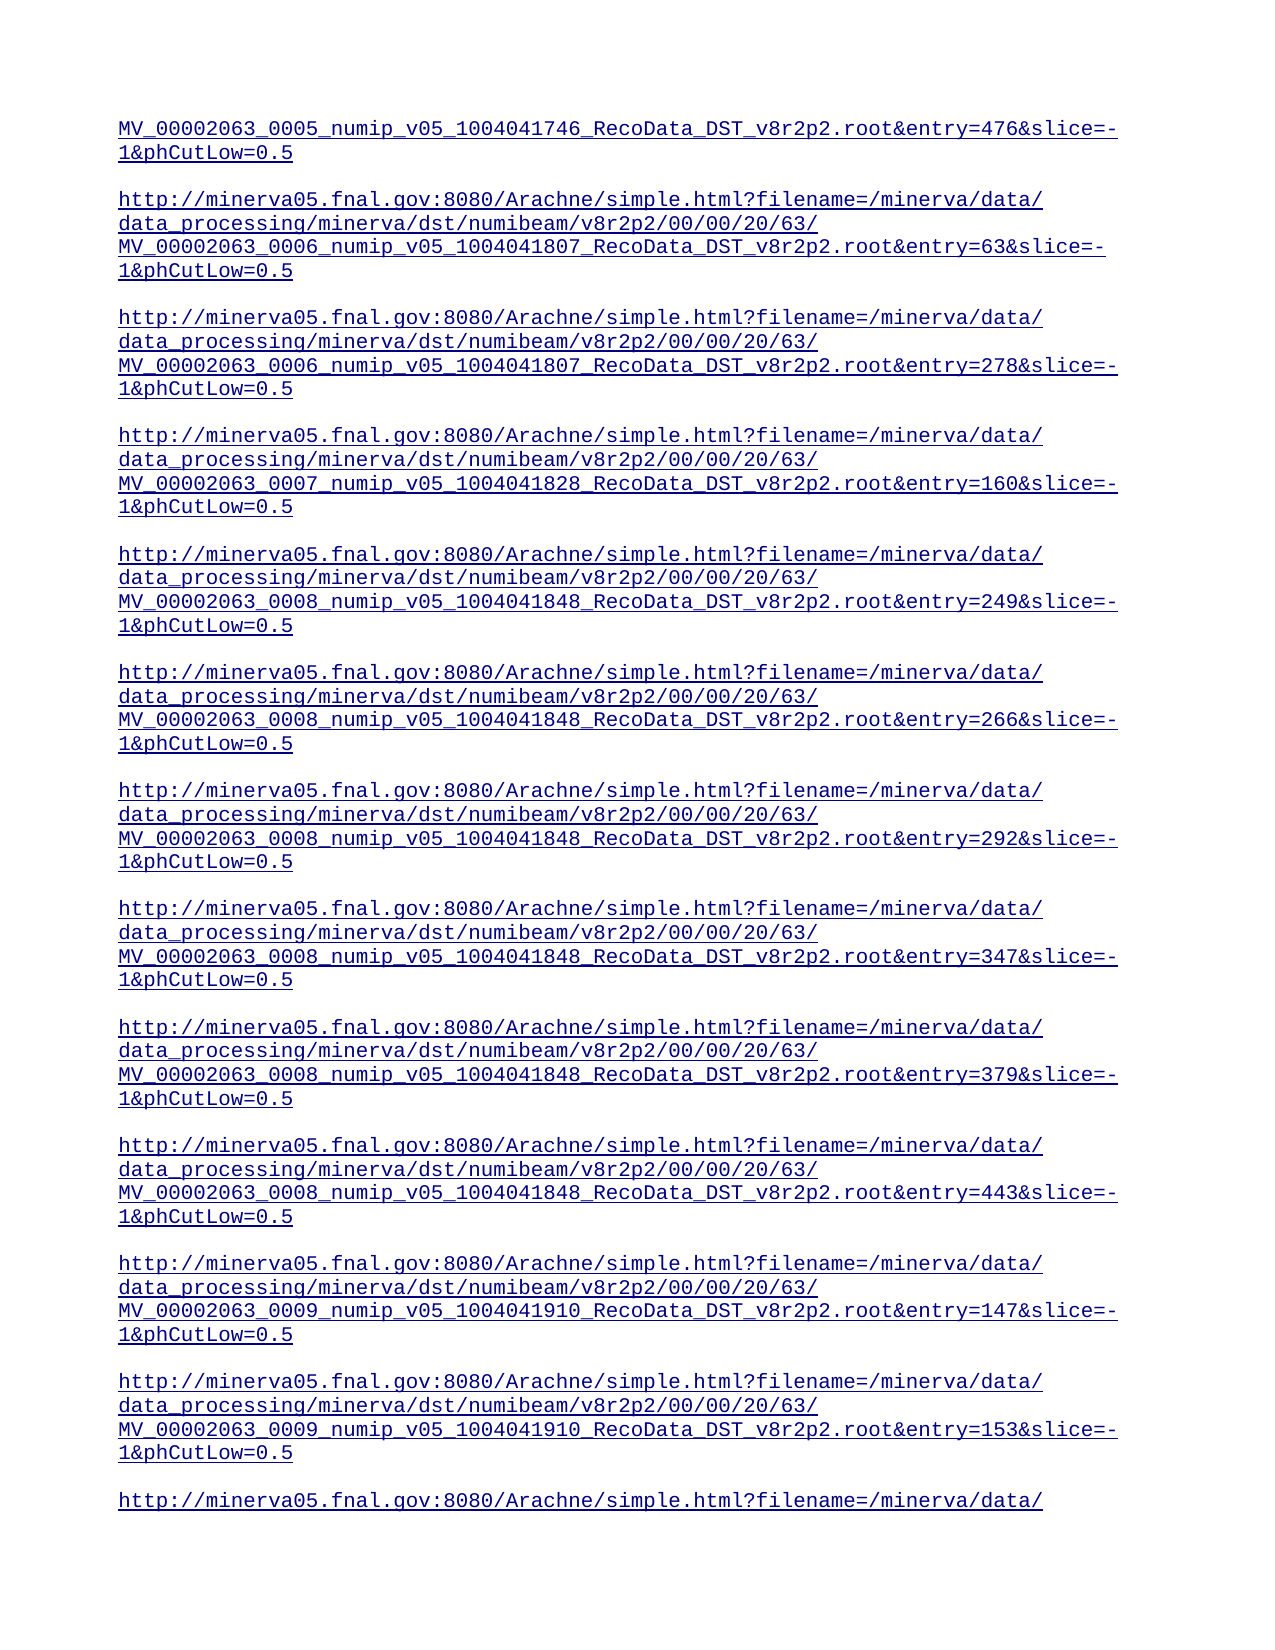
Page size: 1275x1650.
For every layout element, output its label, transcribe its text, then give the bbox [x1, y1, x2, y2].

text http://minerva05.fnal.gov:8080/Arachne/simple.html?filename=/minerva/data/data_processing/minerva/dst/numibeam/v8r2p2/00/00/20/63/MV_00002063_0006_numip_v05_1004041807_RecoData_DST_v8r2p2.root&entry=278&slice=-1&phCutLow=0.5 [118, 307, 1157, 402]
text http://minerva05.fnal.gov:8080/Arachne/simple.html?filename=/minerva/data/data_processing/minerva/dst/numibeam/v8r2p2/00/00/20/63/MV_00002063_0008_numip_v05_1004041848_RecoData_DST_v8r2p2.root&entry=292&slice=-1&phCutLow=0.5 [118, 780, 1157, 875]
text http://minerva05.fnal.gov:8080/Arachne/simple.html?filename=/minerva/data/data_processing/minerva/dst/numibeam/v8r2p2/00/00/20/63/MV_00002063_0008_numip_v05_1004041848_RecoData_DST_v8r2p2.root&entry=347&slice=-1&phCutLow=0.5 [118, 898, 1157, 993]
text http://minerva05.fnal.gov:8080/Arachne/simple.html?filename=/minerva/data/data_processing/minerva/dst/numibeam/v8r2p2/00/00/20/63/MV_00002063_0009_numip_v05_1004041910_RecoData_DST_v8r2p2.root&entry=153&slice=-1&phCutLow=0.5 [118, 1371, 1157, 1466]
text http://minerva05.fnal.gov:8080/Arachne/simple.html?filename=/minerva/data/data_processing/minerva/dst/numibeam/v8r2p2/00/00/20/63/MV_00002063_0008_numip_v05_1004041848_RecoData_DST_v8r2p2.root&entry=249&slice=-1&phCutLow=0.5 [118, 544, 1157, 638]
text http://minerva05.fnal.gov:8080/Arachne/simple.html?filename=/minerva/data/data_processing/minerva/dst/numibeam/v8r2p2/00/00/20/63/MV_00002063_0009_numip_v05_1004041910_RecoData_DST_v8r2p2.root&entry=147&slice=-1&phCutLow=0.5 [118, 1253, 1157, 1348]
text http://minerva05.fnal.gov:8080/Arachne/simple.html?filename=/minerva/data/data_processing/minerva/dst/numibeam/v8r2p2/00/00/20/63/MV_00002063_0007_numip_v05_1004041828_RecoData_DST_v8r2p2.root&entry=160&slice=-1&phCutLow=0.5 [118, 426, 1157, 520]
text MV_00002063_0005_numip_v05_1004041746_RecoData_DST_v8r2p2.root&entry=476&slice=-1&phCutLow=0.5 [118, 118, 1157, 165]
text http://minerva05.fnal.gov:8080/Arachne/simple.html?filename=/minerva/data/data_processing/minerva/dst/numibeam/v8r2p2/00/00/20/63/MV_00002063_0008_numip_v05_1004041848_RecoData_DST_v8r2p2.root&entry=266&slice=-1&phCutLow=0.5 [118, 662, 1157, 757]
text http://minerva05.fnal.gov:8080/Arachne/simple.html?filename=/minerva/data/data_processing/minerva/dst/numibeam/v8r2p2/00/00/20/63/MV_00002063_0006_numip_v05_1004041807_RecoData_DST_v8r2p2.root&entry=63&slice=-1&phCutLow=0.5 [118, 189, 1157, 284]
text http://minerva05.fnal.gov:8080/Arachne/simple.html?filename=/minerva/data/ [118, 1489, 1157, 1513]
text http://minerva05.fnal.gov:8080/Arachne/simple.html?filename=/minerva/data/data_processing/minerva/dst/numibeam/v8r2p2/00/00/20/63/MV_00002063_0008_numip_v05_1004041848_RecoData_DST_v8r2p2.root&entry=443&slice=-1&phCutLow=0.5 [118, 1135, 1157, 1229]
text http://minerva05.fnal.gov:8080/Arachne/simple.html?filename=/minerva/data/data_processing/minerva/dst/numibeam/v8r2p2/00/00/20/63/MV_00002063_0008_numip_v05_1004041848_RecoData_DST_v8r2p2.root&entry=379&slice=-1&phCutLow=0.5 [118, 1017, 1157, 1111]
